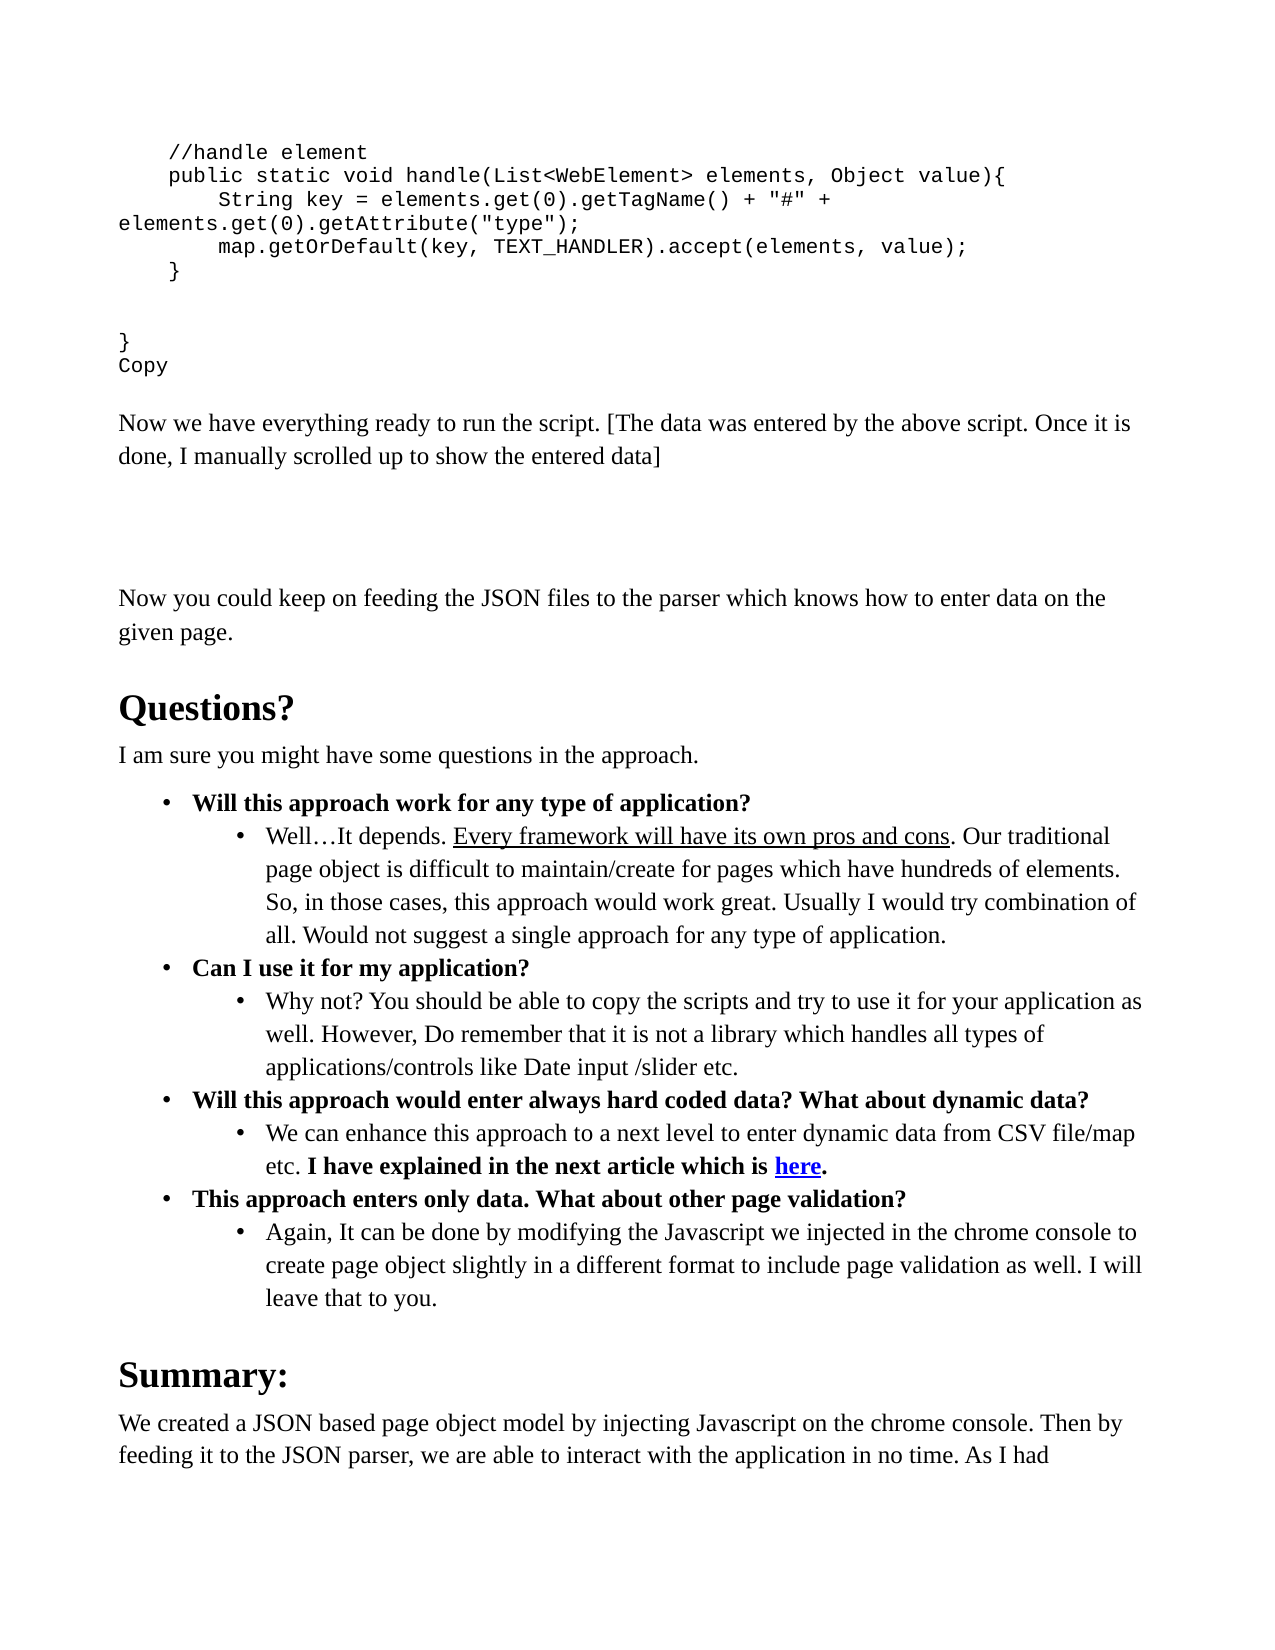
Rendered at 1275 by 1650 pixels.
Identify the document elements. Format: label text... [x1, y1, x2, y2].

list This approach enters only data. What about other page validation? [162, 1184, 1157, 1213]
list Will this approach work for any type of application? [162, 788, 1157, 817]
text Now you could keep on feeding the JSON files to the parser which knows how to enter data on the given page. [118, 583, 1157, 645]
list We can enhance this approach to a next level to enter dynamic data from CSV file/map etc. I have explained in the next article which is here. [236, 1118, 1157, 1180]
text We created a JSON based page object model by injecting Javascript on the chrome console. Then by feeding it to the JSON parser, we are able to interact with the application in no time. As I had [118, 1408, 1157, 1469]
text } [118, 331, 1157, 354]
text Now we have everything ready to run the script. [The data was entered by the above script. Once it is done, I manually scrolled up to show the entered data] [118, 408, 1157, 469]
list Can I use it for my application? [162, 953, 1157, 982]
text String key = elements.get(0).getTagName() + "#" + elements.get(0).getAttribute("type"); [118, 189, 1157, 236]
subtitle Summary: [118, 1352, 1157, 1395]
list Why not? You should be able to copy the scripts and try to use it for your application as well. However, Do remember that it is not a library which handles all types of applications/controls like Date input /slider etc. [236, 986, 1157, 1081]
text } [118, 260, 1157, 284]
text map.getOrDefault(key, TEXT_HANDLER).accept(elements, value); [118, 236, 1157, 260]
text public static void handle(List<WebElement> elements, Object value){ [118, 165, 1157, 189]
text Copy [118, 354, 1157, 378]
text //handle element [118, 142, 1157, 165]
list Well…It depends. Every framework will have its own pros and cons. Our traditional page object is difficult to maintain/create for pages which have hundreds of elements. So, in those cases, this approach would work great. Usually I would try combination of all. Would not suggest a single approach for any type of application. [236, 821, 1157, 949]
list Again, It can be done by modifying the Javascript we injected in the chrome console to create page object slightly in a different format to include page validation as well. I will leave that to you. [236, 1217, 1157, 1312]
subtitle Questions? [118, 685, 1157, 728]
list Will this approach would enter always hard coded data? What about dynamic data? [162, 1085, 1157, 1114]
text I am sure you might have some questions in the approach. [118, 741, 1157, 769]
